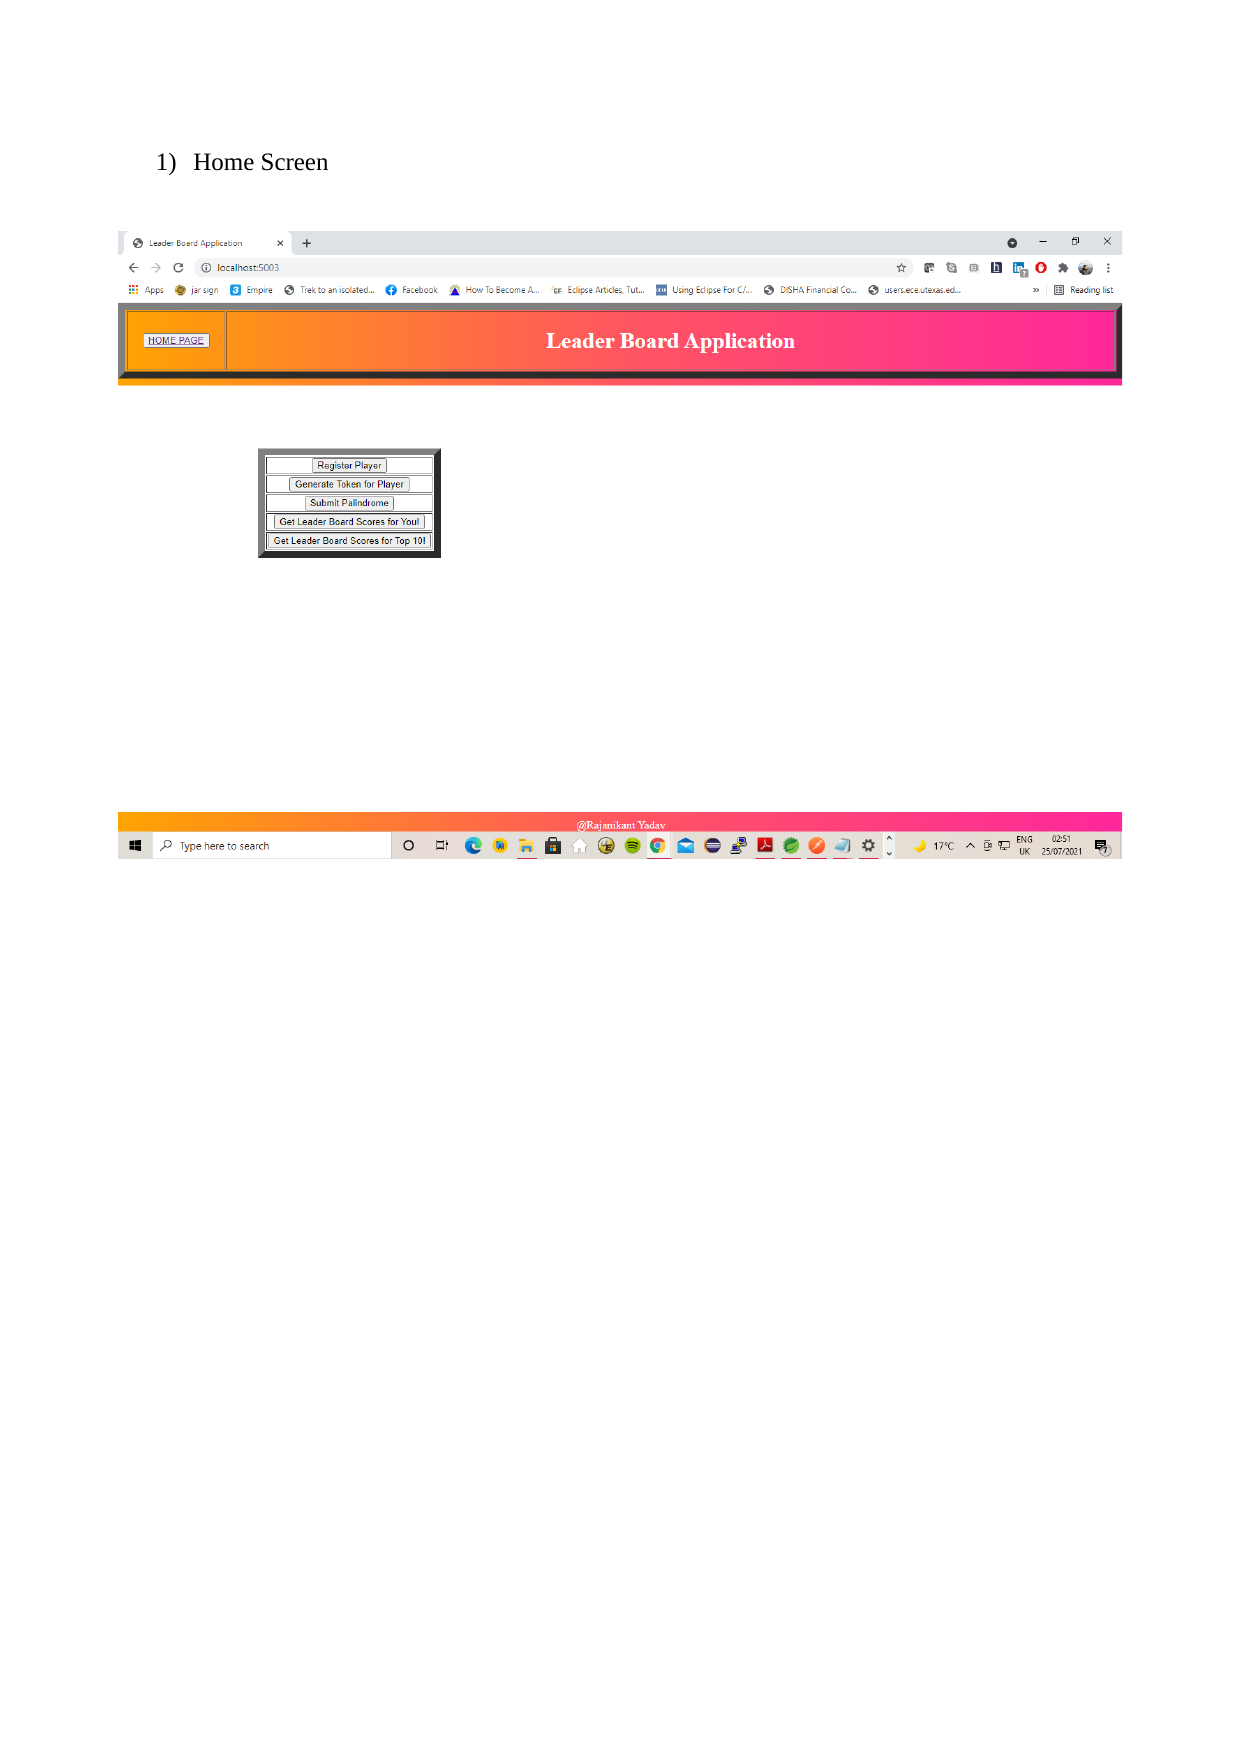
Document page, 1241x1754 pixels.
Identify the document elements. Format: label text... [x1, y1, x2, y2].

list Home Screen [156, 147, 1122, 176]
picture [118, 231, 1123, 859]
